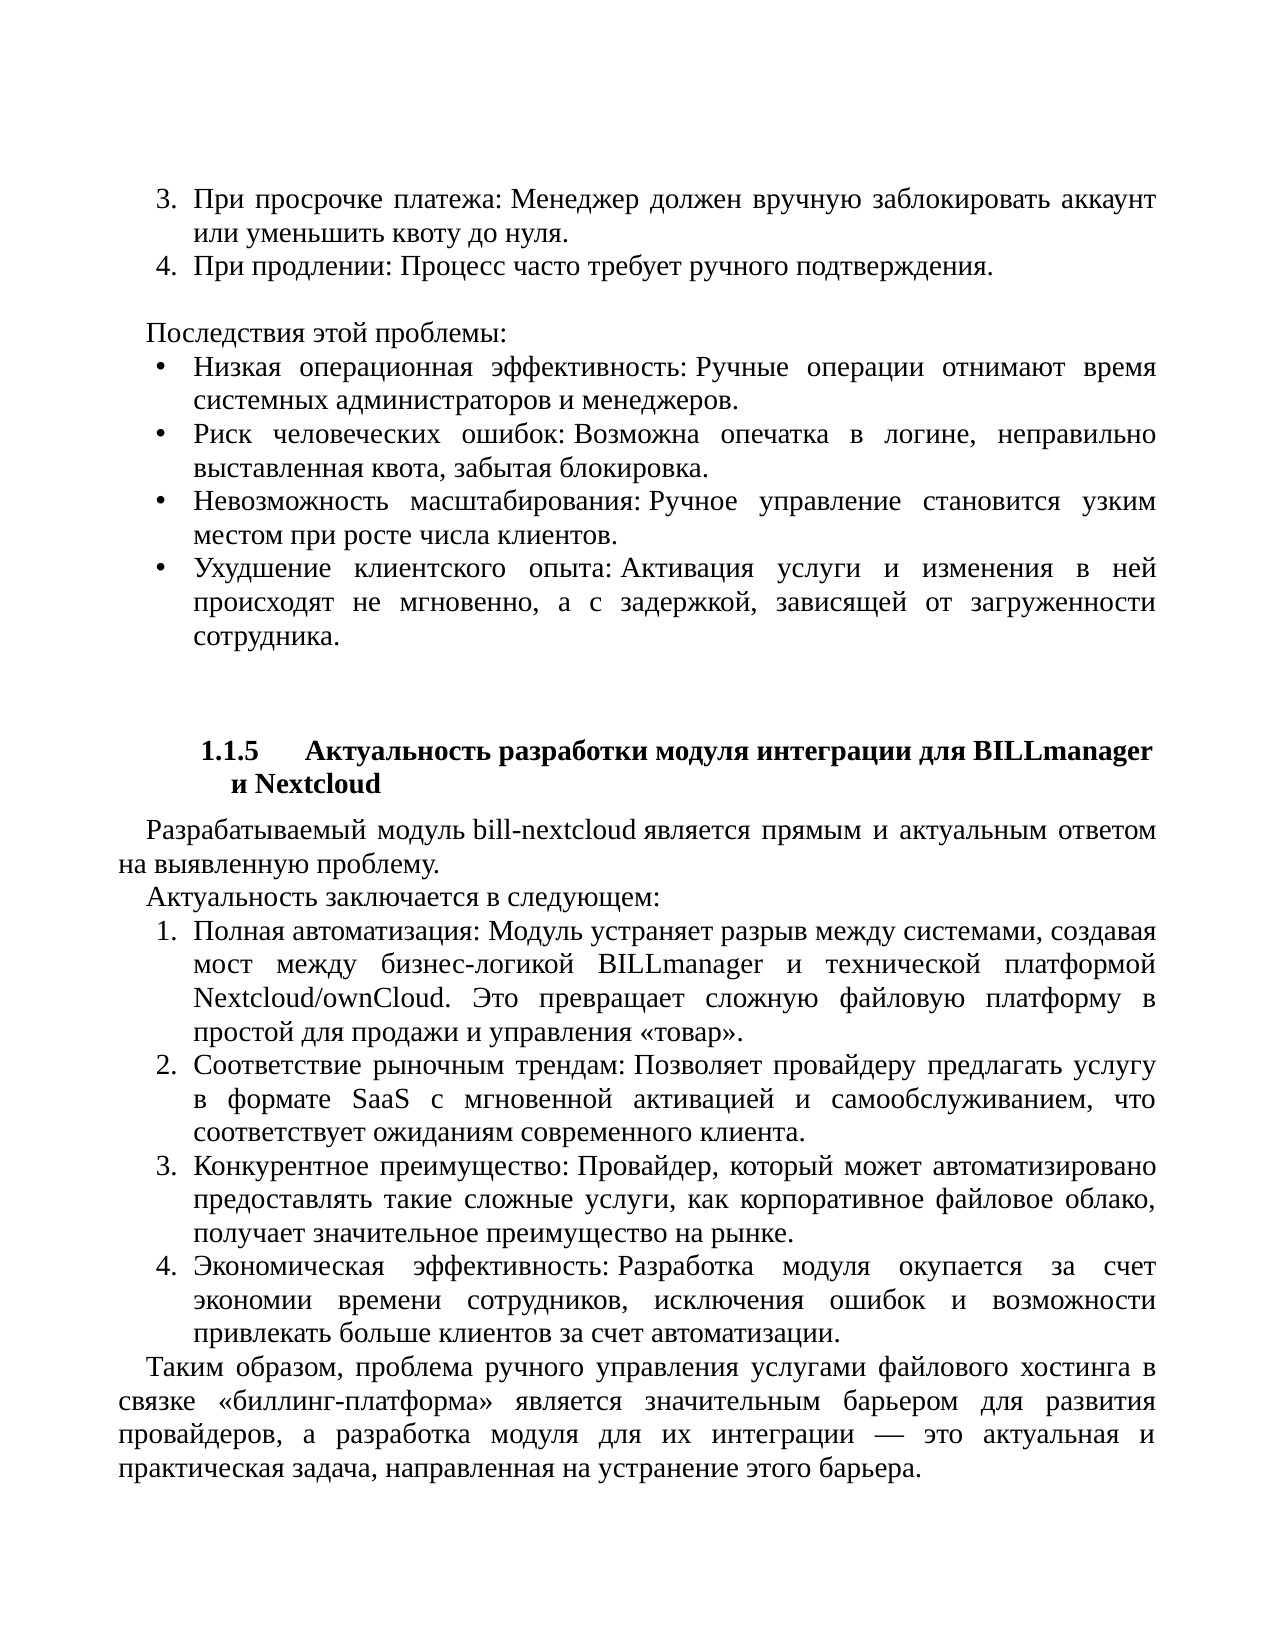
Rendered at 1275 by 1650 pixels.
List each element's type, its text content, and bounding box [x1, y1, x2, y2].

text Разрабатываемый модуль bill-nextcloud является прямым и актуальным ответом на выявленную проблему. [118, 812, 1157, 879]
list Риск человеческих ошибок: Возможна опечатка в логине, неправильно выставленная квота, забытая блокировка. [156, 416, 1157, 483]
list Конкурентное преимущество: Провайдер, который может автоматизировано предоставлять такие сложные услуги, как корпоративное файловое облако, получает значительное преимущество на рынке. [156, 1148, 1157, 1248]
subtitle Актуальность разработки модуля интеграции для BILLmanager и Nextcloud [193, 733, 1157, 800]
text Последствия этой проблемы: [118, 315, 1157, 349]
list Соответствие рыночным трендам: Позволяет провайдеру предлагать услугу в формате SaaS с мгновенной активацией и самообслуживанием, что соответствует ожиданиям современного клиента. [156, 1047, 1157, 1148]
list Невозможность масштабирования: Ручное управление становится узким местом при росте числа клиентов. [156, 483, 1157, 550]
list Ухудшение клиентского опыта: Активация услуги и изменения в ней происходят не мгновенно, а с задержкой, зависящей от загруженности сотрудника. [156, 550, 1157, 651]
text Таким образом, проблема ручного управления услугами файлового хостинга в связке «биллинг-платформа» является значительным барьером для развития провайдеров, а разработка модуля для их интеграции — это актуальная и практическая задача, направленная на устранение этого барьера. [118, 1349, 1157, 1483]
list При продлении: Процесс часто требует ручного подтверждения. [156, 248, 1157, 282]
list Низкая операционная эффективность: Ручные операции отнимают время системных администраторов и менеджеров. [156, 349, 1157, 416]
list Полная автоматизация: Модуль устраняет разрыв между системами, создавая мост между бизнес-логикой BILLmanager и технической платформой Nextcloud/ownCloud. Это превращает сложную файловую платформу в простой для продажи и управления «товар». [156, 913, 1157, 1047]
list При просрочке платежа: Менеджер должен вручную заблокировать аккаунт или уменьшить квоту до нуля. [156, 181, 1157, 248]
list Экономическая эффективность: Разработка модуля окупается за счет экономии времени сотрудников, исключения ошибок и возможности привлекать больше клиентов за счет автоматизации. [156, 1248, 1157, 1349]
text Актуальность заключается в следующем: [118, 879, 1157, 913]
